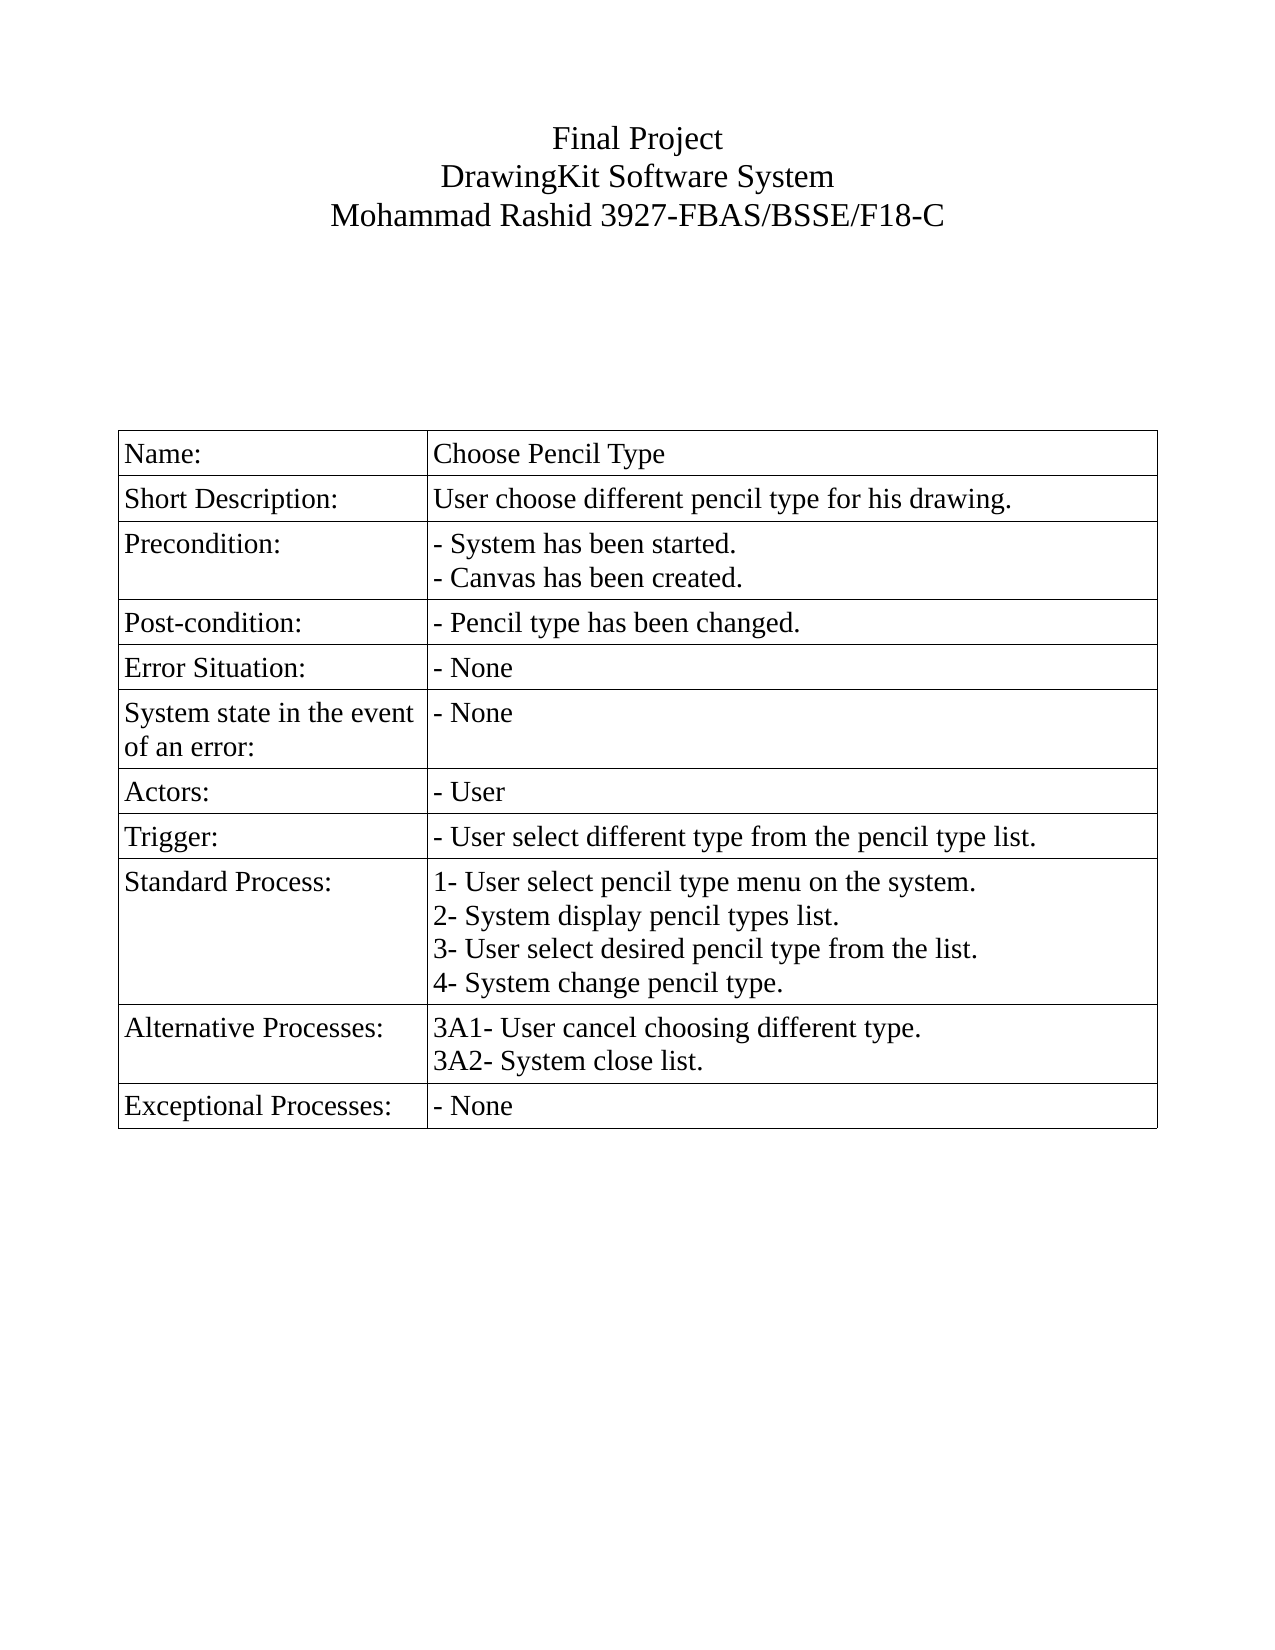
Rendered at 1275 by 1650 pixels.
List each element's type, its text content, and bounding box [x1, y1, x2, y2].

table_header Name: [119, 431, 427, 475]
table_cell Short Description: [119, 476, 427, 521]
table_cell - Pencil type has been changed. [428, 600, 1157, 644]
table_cell 1- User select pencil type menu on the system. 2- System display pencil types list. 3- User select desired pencil type from the list. 4- System change pencil type. [428, 859, 1157, 1004]
table_cell - None [428, 690, 1157, 768]
table_cell Exceptional Processes: [119, 1084, 427, 1128]
table_cell Post-condition: [119, 600, 427, 644]
table_cell - None [428, 1084, 1157, 1128]
table_cell Error Situation: [119, 645, 427, 689]
table_cell Precondition: [119, 522, 427, 599]
table_header Choose Pencil Type [428, 431, 1157, 475]
table_cell Actors: [119, 769, 427, 813]
table_cell System state in the event of an error: [119, 690, 427, 768]
table_cell 3A1- User cancel choosing different type. 3A2- System close list. [428, 1005, 1157, 1083]
table_cell - System has been started. - Canvas has been created. [428, 522, 1157, 599]
table_cell Standard Process: [119, 859, 427, 1004]
table_cell - User select different type from the pencil type list. [428, 814, 1157, 858]
table_cell User choose different pencil type for his drawing. [428, 476, 1157, 521]
table_cell - User [428, 769, 1157, 813]
table_cell Alternative Processes: [119, 1005, 427, 1083]
table_cell - None [428, 645, 1157, 689]
table_cell Trigger: [119, 814, 427, 858]
